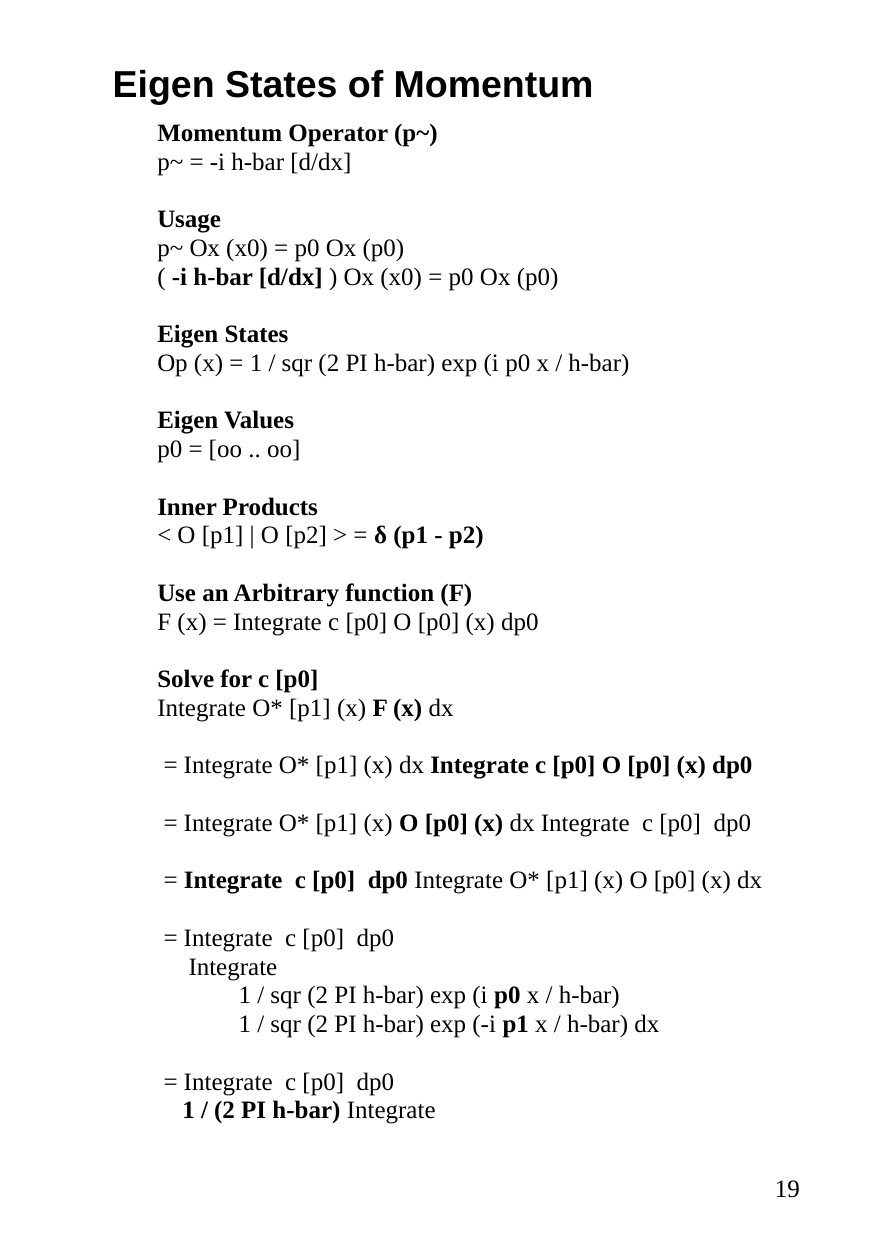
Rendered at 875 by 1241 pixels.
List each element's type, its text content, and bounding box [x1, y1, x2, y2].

table_cell Op (x) = 1 / sqr (2 PI h-bar) exp (i p0 x / h-bar) [154, 348, 793, 377]
table_cell [109, 779, 154, 808]
table_cell [109, 291, 154, 319]
table_cell p~ Ox (x0) = p0 Ox (p0) [154, 233, 793, 262]
table_cell [109, 1038, 154, 1067]
table_cell [154, 176, 793, 204]
table_header [109, 118, 154, 147]
table_cell [154, 894, 793, 923]
table_cell p0 = [oo .. oo] [154, 434, 793, 463]
table_cell [109, 578, 154, 607]
table_cell = Integrate O* [p1] (x) dx Integrate c [p0] O [p0] (x) dp0 [154, 751, 793, 779]
table_cell [154, 837, 793, 866]
table_header Momentum Operator (p~) [154, 118, 793, 147]
table_cell ( -i h-bar [d/dx] ) Ox (x0) = p0 Ox (p0) [154, 262, 793, 291]
table_cell [154, 291, 793, 319]
table_cell [154, 463, 793, 492]
table_cell = Integrate c [p0] dp0 Integrate O* [p1] (x) O [p0] (x) dx [154, 866, 793, 894]
table_cell [109, 262, 154, 291]
table_cell Inner Products [154, 492, 793, 521]
table_cell = Integrate c [p0] dp0 Integrate 1 / sqr (2 PI h-bar) exp (i p0 x / h-bar) 1 / sqr (2 PI h-bar) exp (-i p1 x / h-bar) dx [154, 923, 793, 1038]
table_cell = Integrate c [p0] dp0 1 / (2 PI h-bar) Integrate [154, 1067, 793, 1124]
table_cell [109, 319, 154, 348]
table_cell Usage [154, 204, 793, 233]
table_cell [109, 837, 154, 866]
table_cell [109, 406, 154, 434]
table_cell [109, 549, 154, 578]
table_cell [109, 751, 154, 779]
table_cell [109, 664, 154, 693]
table_cell [154, 549, 793, 578]
table_cell [109, 463, 154, 492]
table_cell [109, 521, 154, 549]
table_cell [109, 1067, 154, 1124]
subtitle Eigen States of Momentum [112, 62, 799, 106]
table_cell Eigen Values [154, 406, 793, 434]
table_cell [109, 348, 154, 377]
table_cell [109, 866, 154, 894]
table_cell [109, 377, 154, 406]
table_cell [109, 233, 154, 262]
table_cell Eigen States [154, 319, 793, 348]
table_cell [109, 693, 154, 722]
table_cell [154, 377, 793, 406]
table_cell [109, 147, 154, 176]
table_cell [154, 1038, 793, 1067]
table_cell F (x) = Integrate c [p0] O [p0] (x) dp0 [154, 607, 793, 636]
table_cell [109, 923, 154, 1038]
table_cell = Integrate O* [p1] (x) O [p0] (x) dx Integrate c [p0] dp0 [154, 808, 793, 837]
table_cell [109, 722, 154, 751]
table_cell Integrate O* [p1] (x) F (x) dx [154, 693, 793, 722]
table_cell [154, 779, 793, 808]
table_cell < O [p1] | O [p2] > = δ (p1 - p2) [154, 521, 793, 549]
table_cell [109, 607, 154, 636]
table_cell [109, 894, 154, 923]
table_cell Solve for c [p0] [154, 664, 793, 693]
table_cell [109, 492, 154, 521]
table_cell Use an Arbitrary function (F) [154, 578, 793, 607]
table_cell [154, 722, 793, 751]
table_cell [109, 808, 154, 837]
table_cell [109, 204, 154, 233]
table_cell [154, 636, 793, 664]
table_cell p~ = -i h-bar [d/dx] [154, 147, 793, 176]
table_cell [109, 434, 154, 463]
table_cell [109, 636, 154, 664]
table_cell [109, 176, 154, 204]
